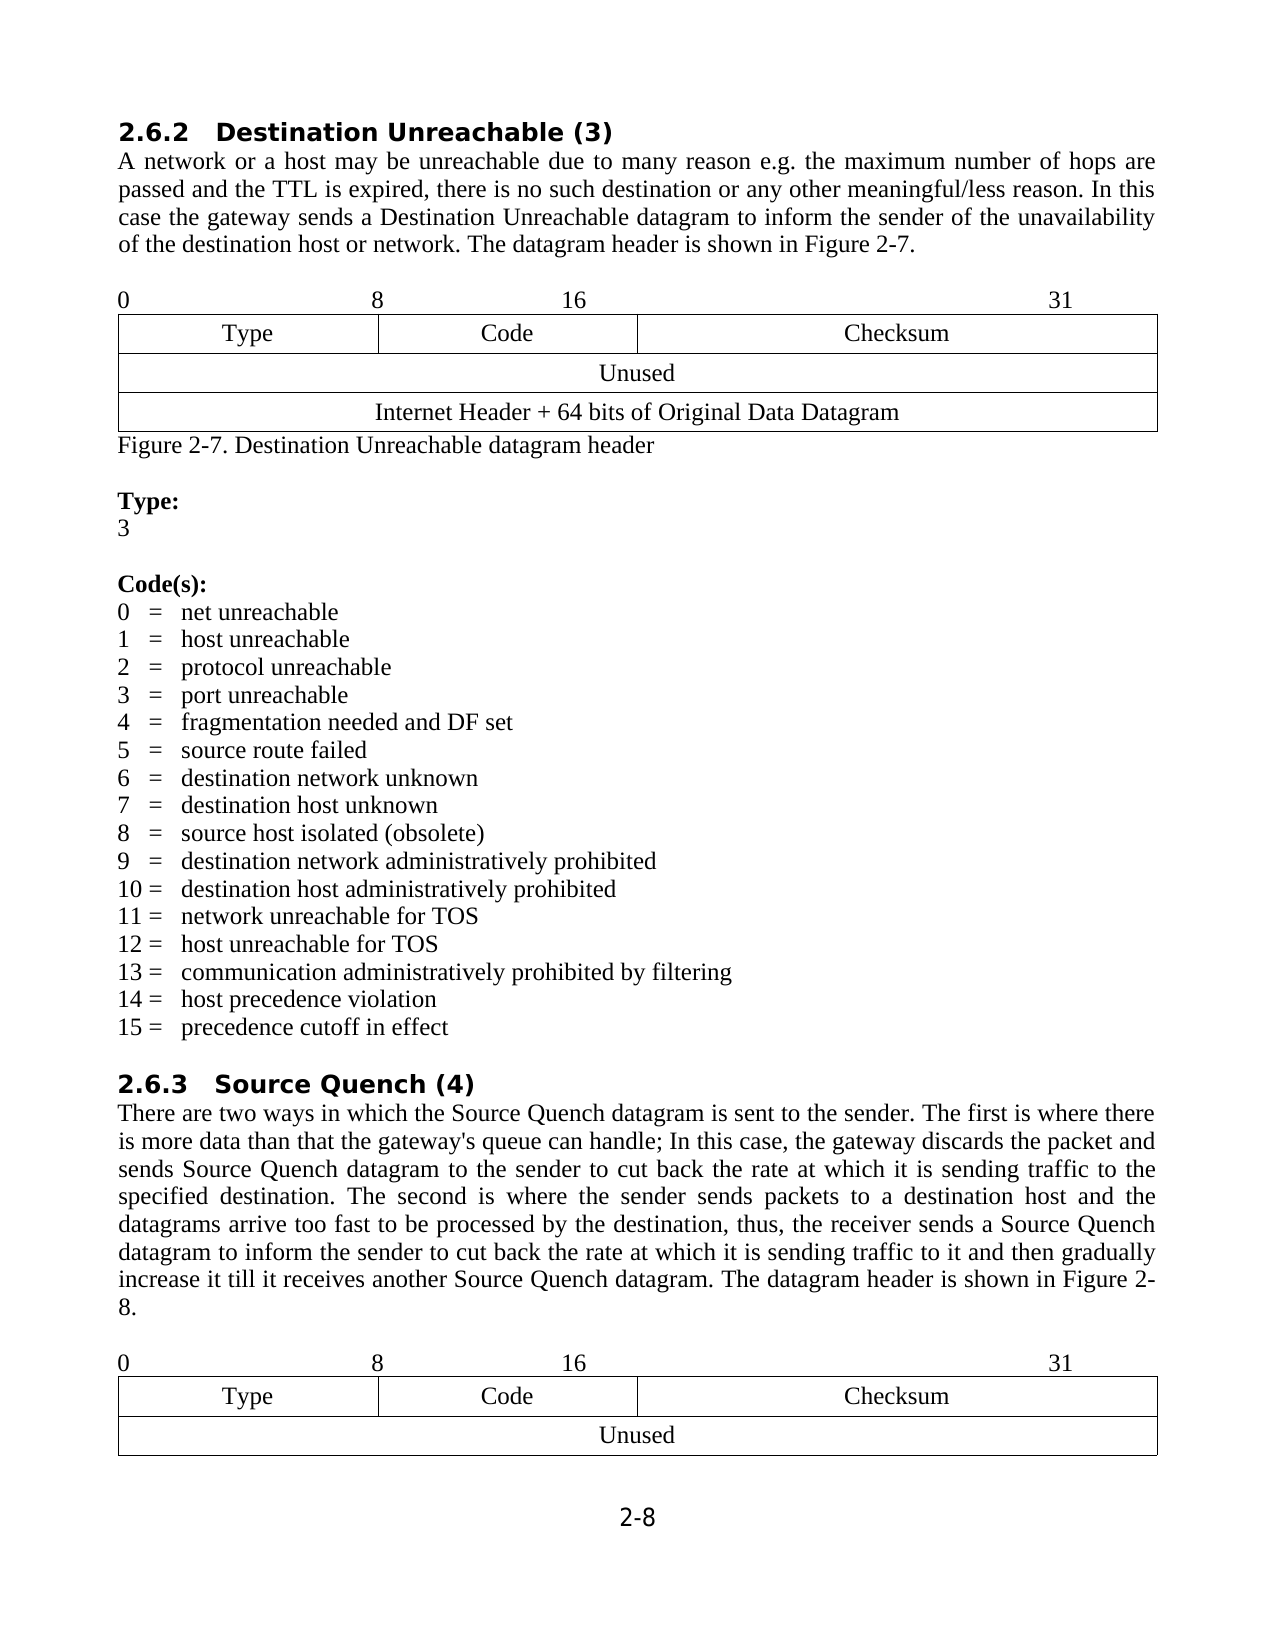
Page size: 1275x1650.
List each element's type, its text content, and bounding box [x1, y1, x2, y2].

table_header Type [119, 315, 378, 353]
text There are two ways in which the Source Quench datagram is sent to the sender. The first is where there is more data than that the gateway's queue can handle; In this case, the gateway discards the packet and sends Source Quench datagram to the sender to cut back the rate at which it is sending traffic to the specified destination. The second is where the sender sends packets to a destination host and the datagrams arrive too fast to be processed by the destination, thus, the receiver sends a Source Quench datagram to inform the sender to cut back the rate at which it is sending traffic to it and then gradually increase it till it receives another Source Quench datagram. The datagram header is shown in Figure 2-8. [117, 1099, 1157, 1321]
text Code(s): [117, 570, 1157, 598]
text 10 = destination host administratively prohibited [117, 875, 1157, 902]
text 0 8 16 31 [117, 286, 1157, 313]
text 2.6.2 Destination Unreachable (3) [118, 118, 1157, 147]
text 6 = destination network unknown [117, 764, 1157, 792]
table_cell Unused [119, 354, 1157, 392]
text 2 = protocol unreachable [117, 653, 1157, 681]
text 5 = source route failed [117, 736, 1157, 764]
text 11 = network unreachable for TOS [117, 902, 1157, 930]
text 15 = precedence cutoff in effect [117, 1013, 1157, 1041]
text Figure 2-7. Destination Unreachable datagram header [117, 431, 1157, 459]
text 14 = host precedence violation [117, 986, 1157, 1013]
text Type: [117, 487, 1157, 514]
text 0 8 16 31 [117, 1349, 1157, 1376]
table_header Code [379, 1377, 637, 1416]
text 3 = port unreachable [117, 681, 1157, 708]
table_header Type [119, 1377, 378, 1416]
table_header Checksum [638, 1377, 1157, 1416]
text A network or a host may be unreachable due to many reason e.g. the maximum number of hops are passed and the TTL is expired, there is no such destination or any other meaningful/less reason. In this case the gateway sends a Destination Unreachable datagram to inform the sender of the unavailability of the destination host or network. The datagram header is shown in Figure 2-7. [117, 147, 1157, 258]
text 9 = destination network administratively prohibited [117, 847, 1157, 875]
text 0 = net unreachable [117, 598, 1157, 625]
table_cell Unused [119, 1417, 1157, 1455]
text 4 = fragmentation needed and DF set [117, 708, 1157, 736]
text 8 = source host isolated (obsolete) [117, 819, 1157, 847]
table_header Code [379, 315, 637, 353]
text 2.6.3 Source Quench (4) [117, 1070, 1157, 1099]
text 12 = host unreachable for TOS [117, 930, 1157, 958]
table_header Checksum [638, 315, 1157, 353]
table_cell Internet Header + 64 bits of Original Data Datagram [119, 393, 1157, 431]
text 3 [117, 514, 1157, 542]
text 7 = destination host unknown [117, 792, 1157, 819]
text 13 = communication administratively prohibited by filtering [117, 958, 1157, 986]
text 1 = host unreachable [117, 625, 1157, 653]
